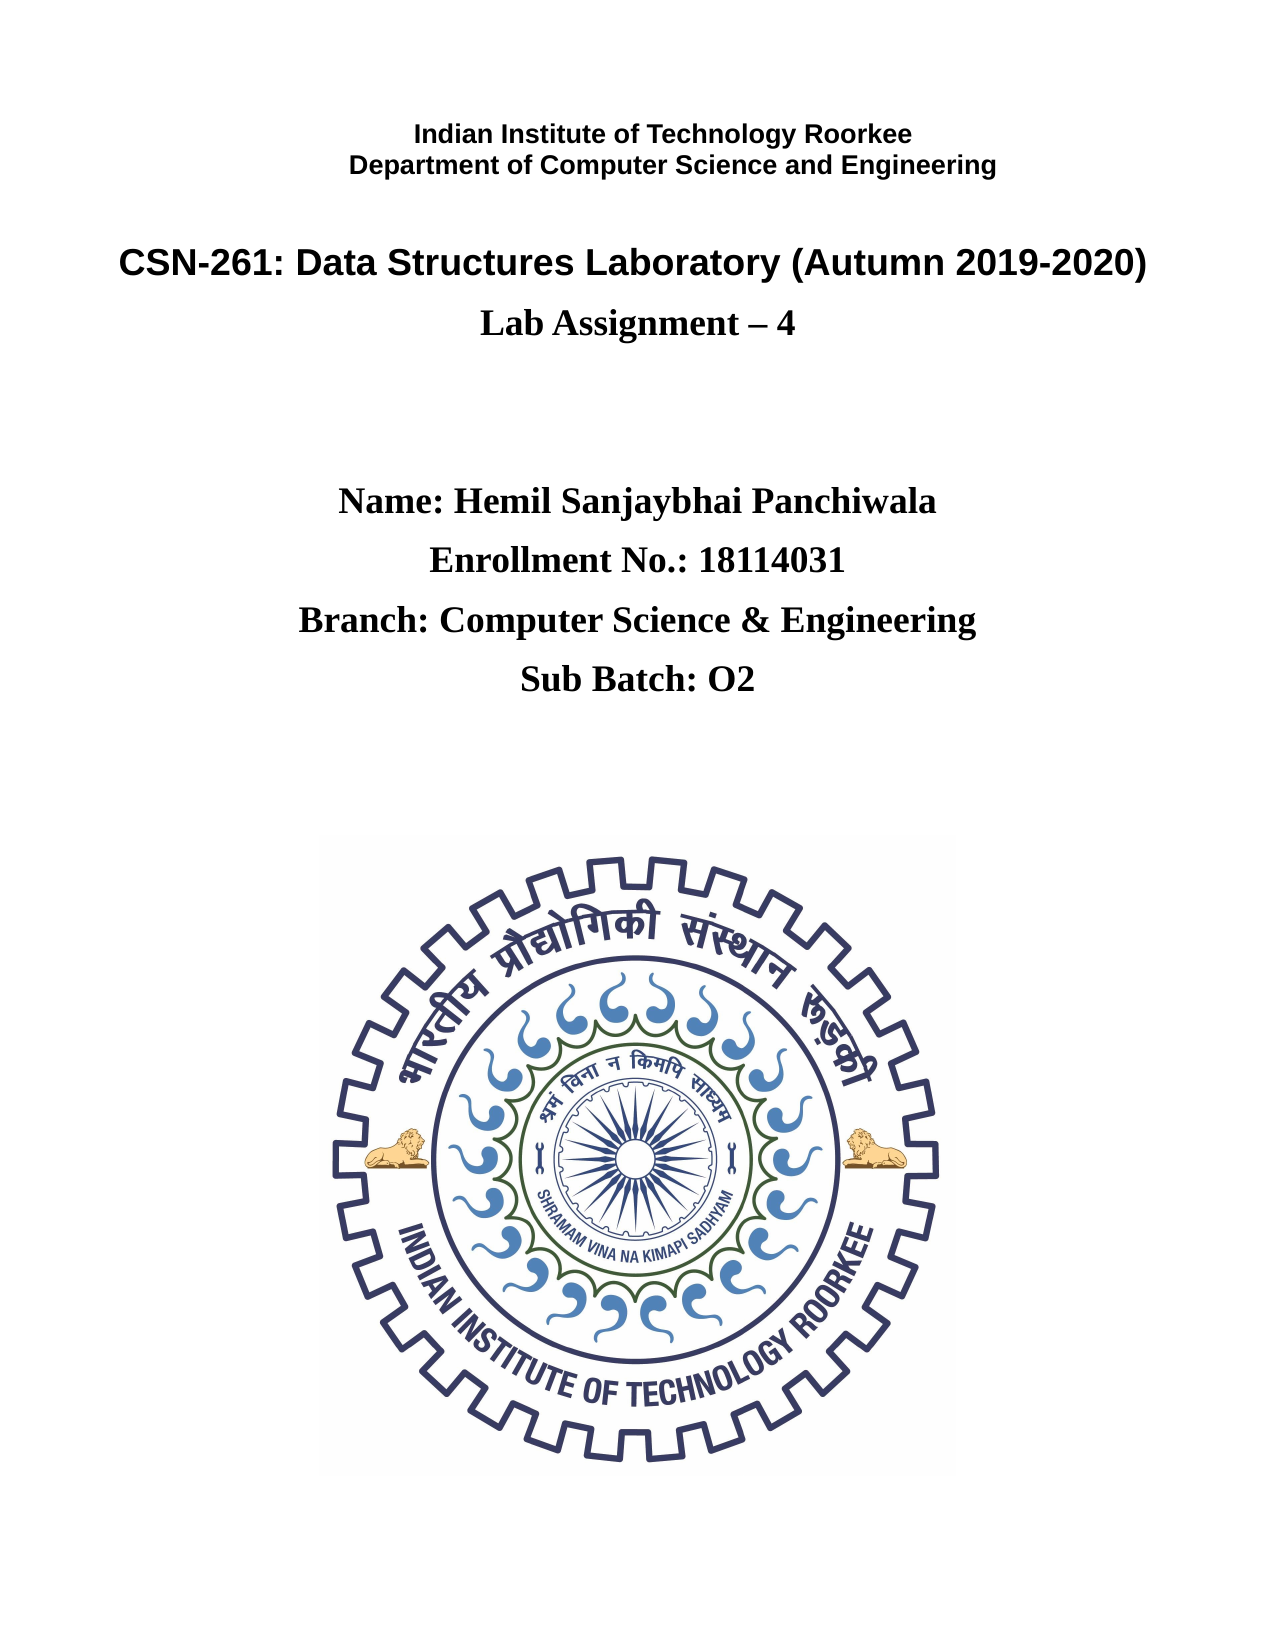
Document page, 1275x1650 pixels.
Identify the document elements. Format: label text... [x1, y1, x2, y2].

text Name: Hemil Sanjaybhai Panchiwala [118, 478, 1157, 521]
text Indian Institute of Technology Roorkee [118, 118, 1157, 149]
text Department of Computer Science and Engineering [268, 149, 1157, 181]
text Enrollment No.: 18114031 [118, 538, 1157, 581]
text CSN-261: Data Structures Laboratory (Autumn 2019-2020) [118, 240, 1157, 283]
text Sub Batch: O2 [118, 657, 1157, 700]
text Lab Assignment – 4 [118, 300, 1157, 343]
picture [318, 835, 957, 1476]
text Branch: Computer Science & Engineering [118, 597, 1157, 640]
